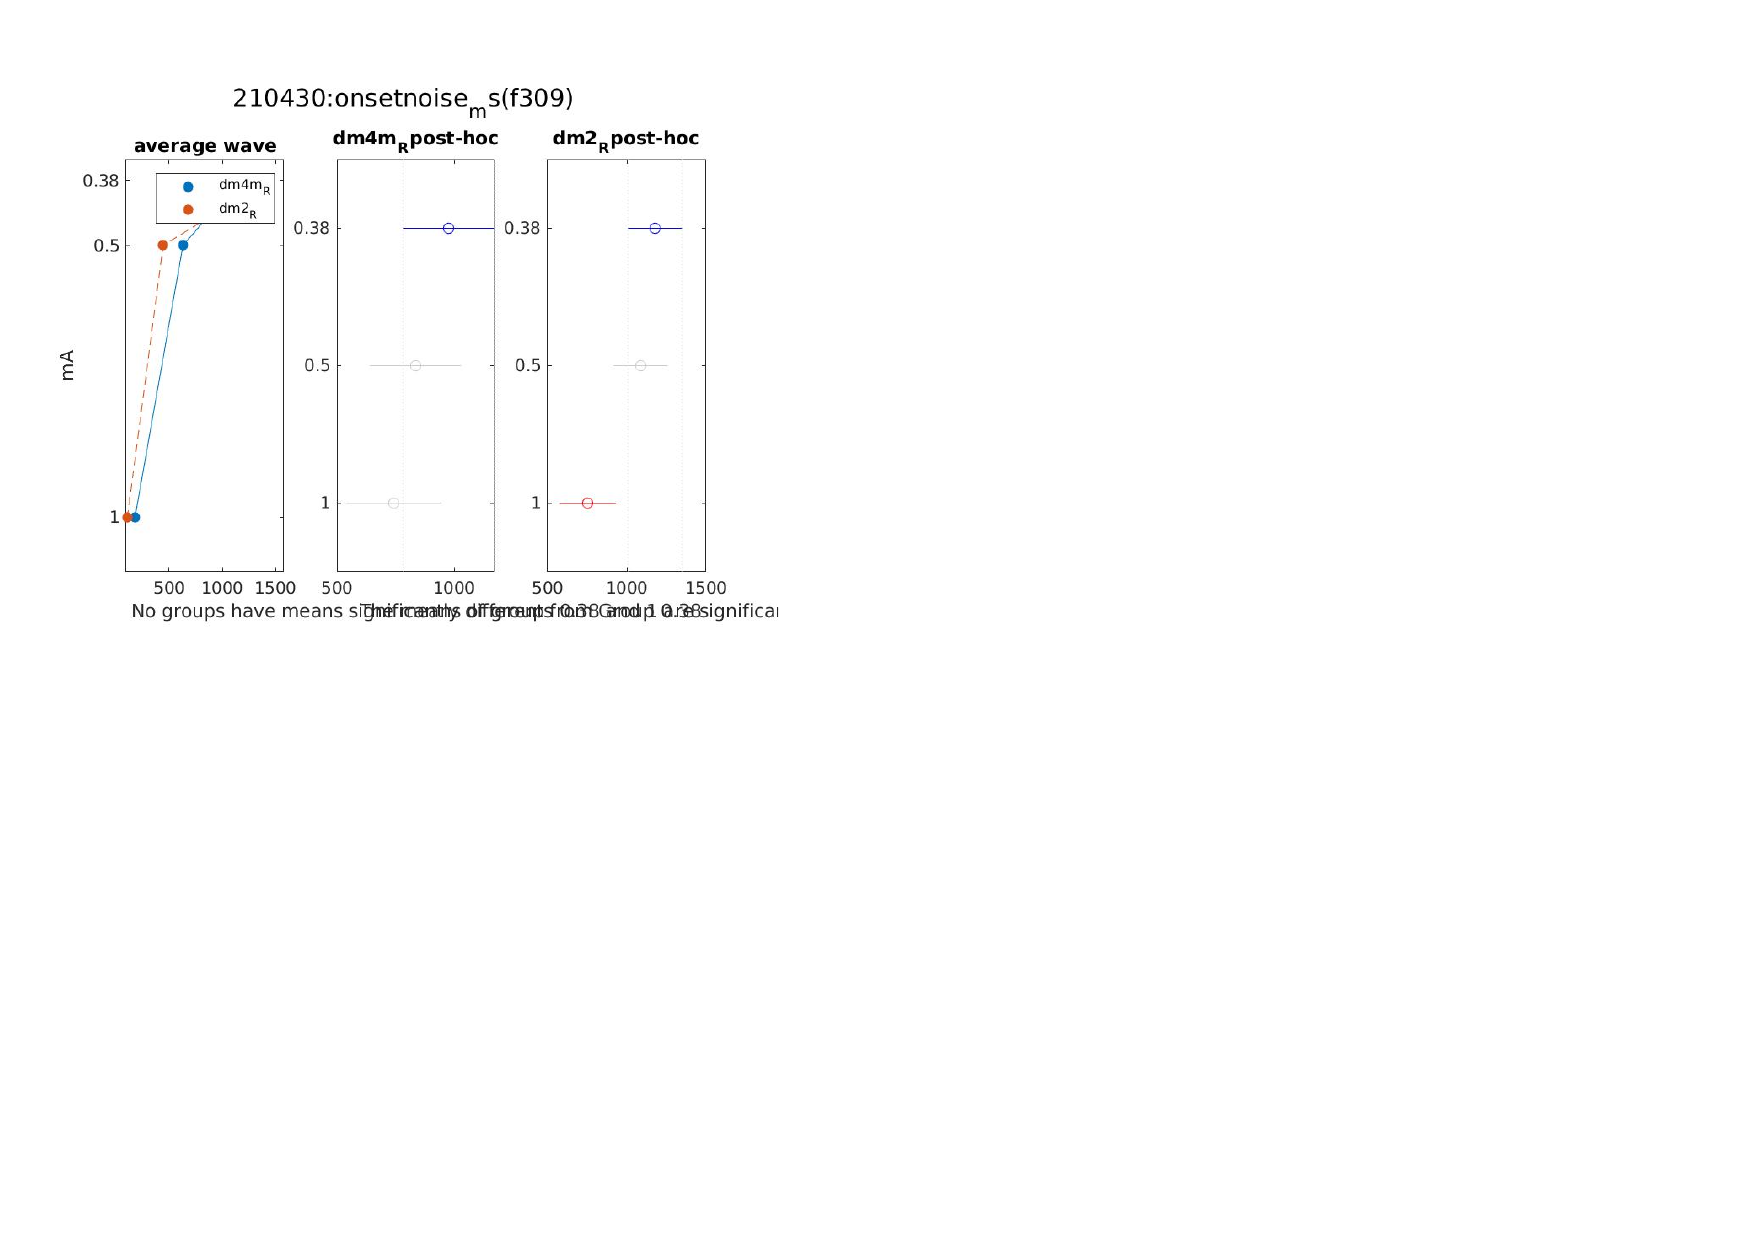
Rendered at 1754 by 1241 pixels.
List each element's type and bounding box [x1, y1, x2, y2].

picture [28, 75, 779, 627]
